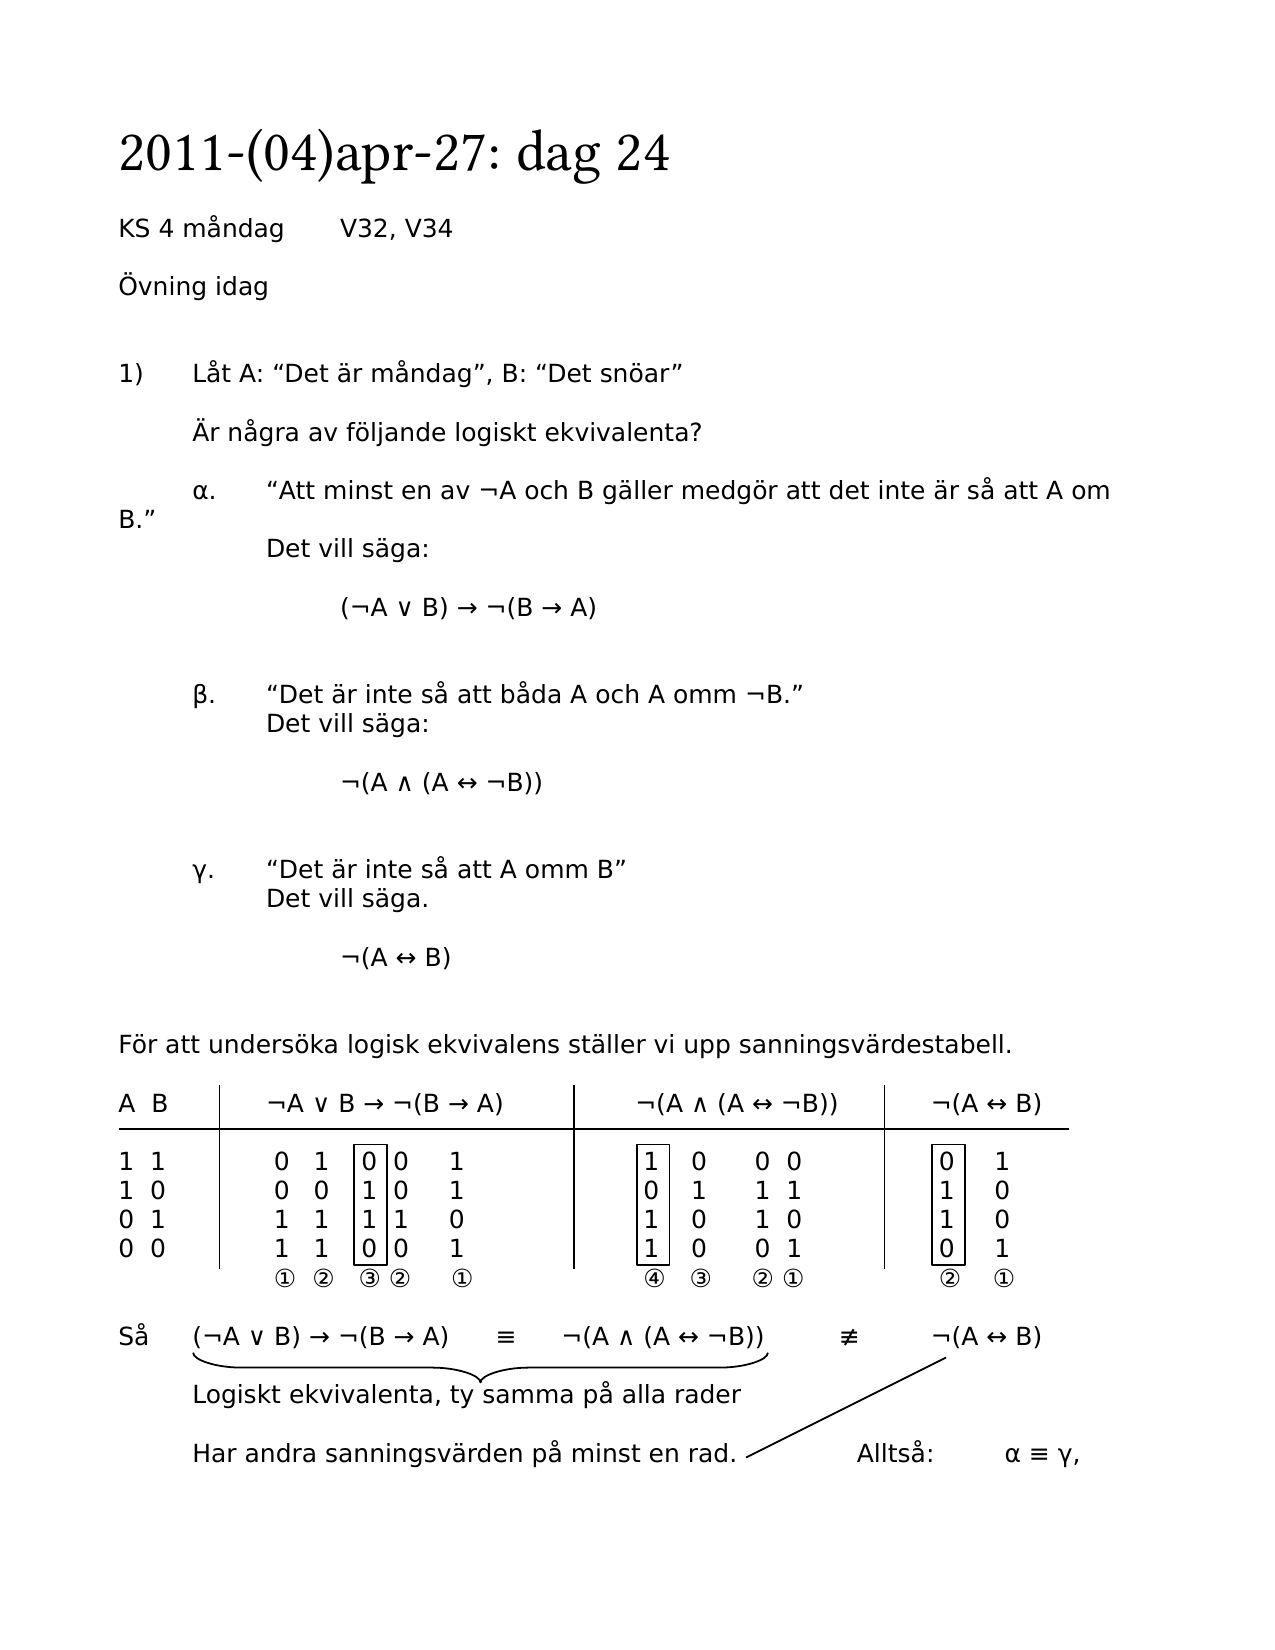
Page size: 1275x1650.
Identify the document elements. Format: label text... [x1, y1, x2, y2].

text α. “Att minst en av ¬A och B gäller medgör att det inte är så att A om B.” [118, 476, 1157, 535]
text 0 [933, 1147, 964, 1176]
text ¬(A ↔ B) [885, 1089, 1157, 1118]
subtitle 2011-(04)apr-27: dag 24 [118, 118, 1157, 185]
text 1 [966, 1235, 1157, 1264]
text 1 1 [118, 1147, 219, 1176]
text 0 0 0 [670, 1147, 884, 1176]
text [575, 1206, 636, 1235]
text [575, 1147, 636, 1176]
text 1 [638, 1147, 669, 1176]
text [885, 1206, 931, 1235]
text ¬A ∨ B → ¬(B → A) [220, 1089, 573, 1118]
text Det vill säga: [118, 710, 1157, 739]
text 1) Låt A: “Det är måndag”, B: “Det snöar” [118, 360, 1157, 389]
text 0 1 [388, 1176, 573, 1206]
text [885, 1176, 931, 1206]
text 1 [355, 1206, 386, 1235]
text 1 [638, 1235, 669, 1264]
text 0 1 [220, 1147, 353, 1176]
text Logiskt ekvivalenta, ty samma på alla rader [118, 1381, 895, 1410]
text ¬(A ∧ (A ↔ ¬B)) [575, 1089, 884, 1118]
text 0 [966, 1206, 1157, 1235]
text 1 [933, 1176, 964, 1206]
text ¬(A ∧ (A ↔ ¬B)) [118, 768, 1157, 797]
text 1 1 1 [670, 1176, 884, 1206]
text 1 [638, 1206, 669, 1235]
text Det vill säga. [118, 885, 1157, 914]
text 1 [933, 1206, 964, 1235]
text ¬(A ↔ B) [118, 943, 1157, 972]
text Övning idag [118, 272, 1157, 301]
text [575, 1176, 636, 1206]
text 0 [933, 1235, 964, 1264]
text 1 0 [118, 1176, 219, 1206]
text Det vill säga: [118, 535, 1157, 564]
text 0 [355, 1147, 386, 1176]
text 0 0 1 [670, 1235, 884, 1264]
text 0 [355, 1235, 386, 1264]
text 1 [355, 1176, 386, 1206]
text (¬A ∨ B) → ¬(B → A) [118, 593, 1157, 622]
text β. “Det är inte så att båda A och A omm ¬B.” [118, 681, 1157, 710]
text 0 1 0 [670, 1206, 884, 1235]
text 1 1 [220, 1235, 353, 1264]
text 1 0 [388, 1206, 573, 1235]
text 1 [966, 1147, 1157, 1176]
text 0 [966, 1176, 1157, 1206]
text 0 1 [388, 1147, 573, 1176]
text 0 1 [118, 1206, 219, 1235]
text [575, 1235, 636, 1264]
text [885, 1235, 931, 1264]
text KS 4 måndag V32, V34 [118, 214, 1157, 243]
text 1 1 [220, 1206, 353, 1235]
text Har andra sanningsvärden på minst en rad. Alltså: α ≡ γ, [118, 1439, 1157, 1468]
text [885, 1147, 931, 1176]
text γ. “Det är inte så att A omm B” [118, 856, 1157, 885]
text 0 0 [118, 1235, 219, 1264]
text A B [118, 1089, 219, 1118]
text 0 0 [220, 1176, 353, 1206]
text Så (¬A ∨ B) → ¬(B → A) ≡ ¬(A ∧ (A ↔ ¬B)) ≢ ¬(A ↔ B) [118, 1322, 1157, 1351]
text ① ② ③ ② ① ④ ③ ② ① ② ① [118, 1264, 1157, 1293]
text Är några av följande logiskt ekvivalenta? [118, 418, 1157, 447]
text [846, 1381, 1157, 1410]
text 0 1 [388, 1235, 573, 1264]
text För att undersöka logisk ekvivalens ställer vi upp sanningsvärdestabell. [118, 1031, 1157, 1060]
text 0 [638, 1176, 669, 1206]
